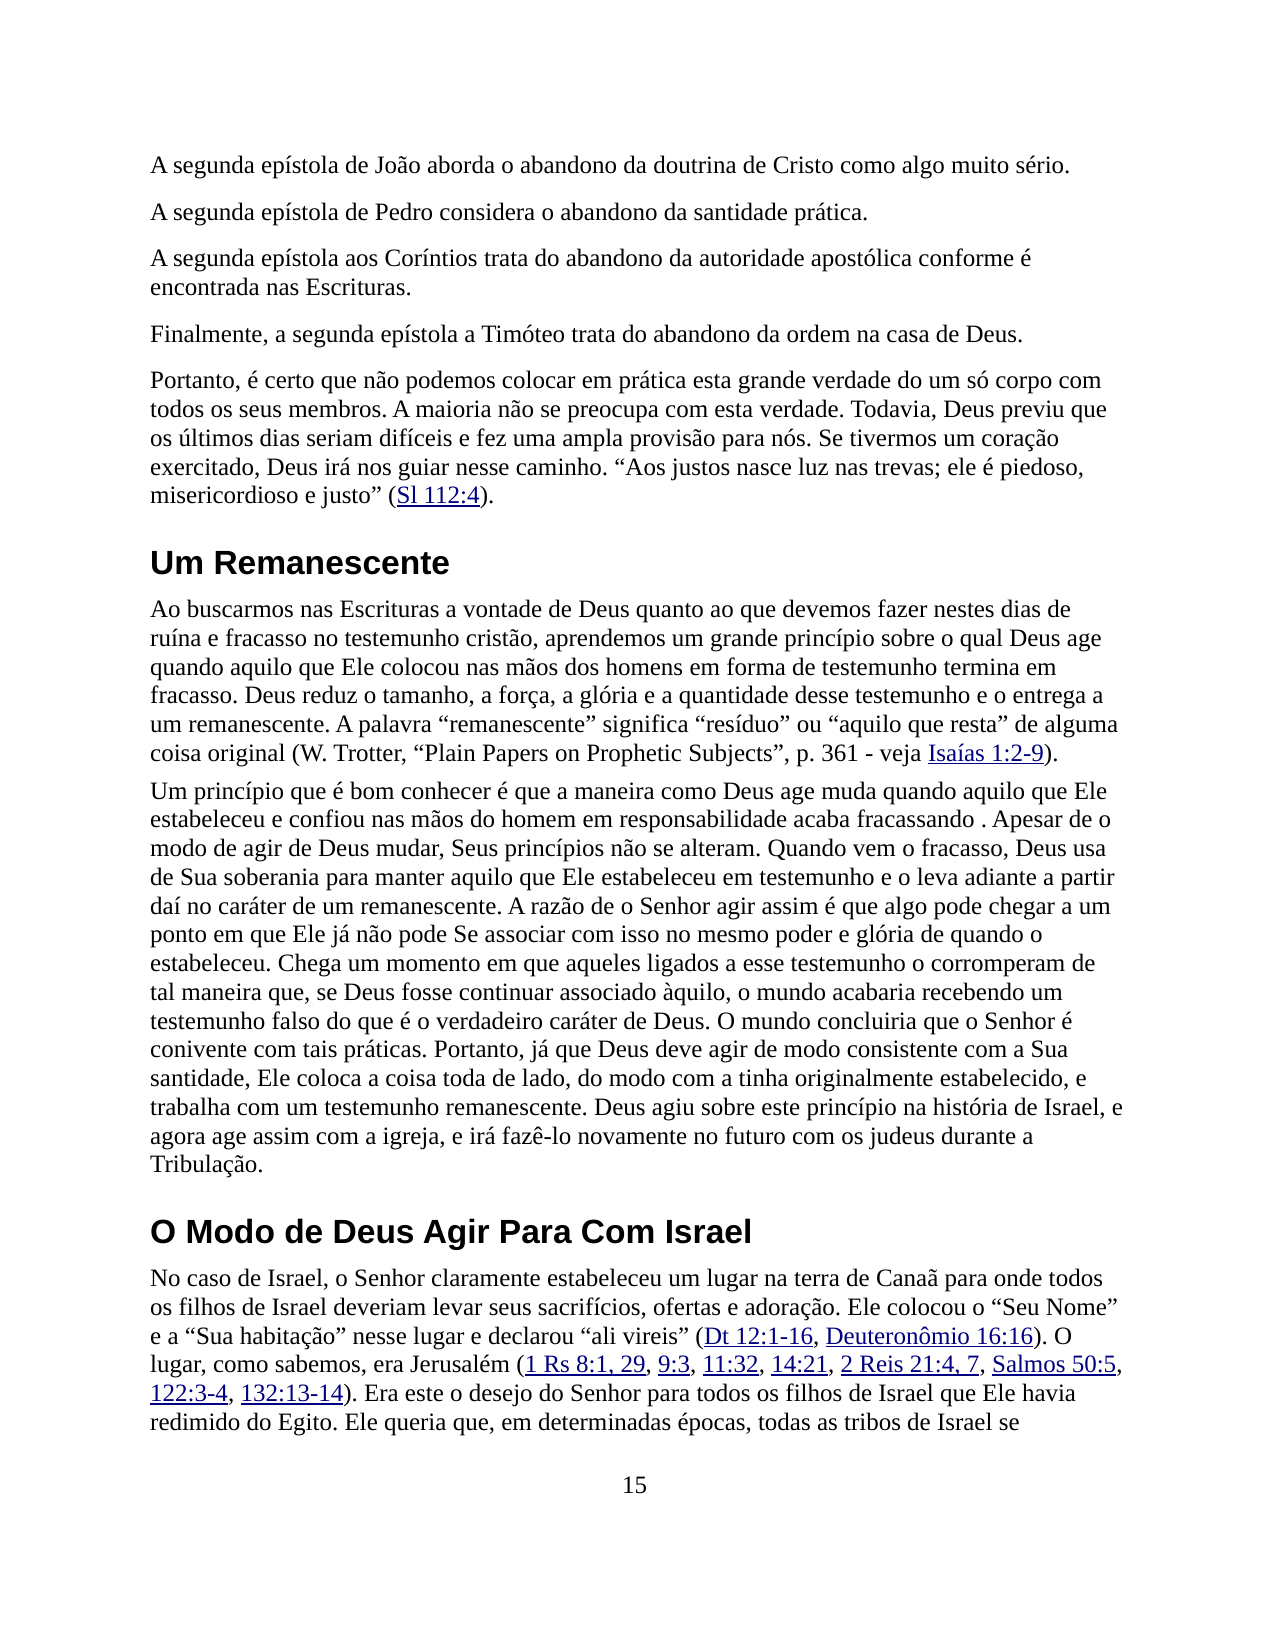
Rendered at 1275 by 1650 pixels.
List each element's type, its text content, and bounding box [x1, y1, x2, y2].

text No caso de Israel, o Senhor claramente estabeleceu um lugar na terra de Canaã para onde todos os filhos de Israel deveriam levar seus sacrifícios, ofertas e adoração. Ele colocou o “Seu Nome” e a “Sua habitação” nesse lugar e declarou “ali vireis” (Dt 12:1-16, Deuteronômio 16:16). O lugar, como sabemos, era Jerusalém (1 Rs 8:1, 29, 9:3, 11:32, 14:21, 2 Reis 21:4, 7, Salmos 50:5, 122:3-4, 132:13-14). Era este o desejo do Senhor para todos os filhos de Israel que Ele havia redimido do Egito. Ele queria que, em determinadas épocas, todas as tribos de Israel se [150, 1263, 1125, 1436]
subtitle O Modo de Deus Agir Para Com Israel [150, 1212, 1125, 1251]
text Portanto, é certo que não podemos colocar em prática esta grande verdade do um só corpo com todos os seus membros. A maioria não se preocupa com esta verdade. Todavia, Deus previu que os últimos dias seriam difíceis e fez uma ampla provisão para nós. Se tivermos um coração exercitado, Deus irá nos guiar nesse caminho. “Aos justos nasce luz nas trevas; ele é piedoso, misericordioso e justo” (Sl 112:4). [150, 365, 1125, 509]
text A segunda epístola de Pedro considera o abandono da santidade prática. [150, 197, 1125, 225]
text Um princípio que é bom conhecer é que a maneira como Deus age muda quando aquilo que Ele estabeleceu e confiou nas mãos do homem em responsabilidade acaba fracassando . Apesar de o modo de agir de Deus mudar, Seus princípios não se alteram. Quando vem o fracasso, Deus usa de Sua soberania para manter aquilo que Ele estabeleceu em testemunho e o leva adiante a partir daí no caráter de um remanescente. A razão de o Senhor agir assim é que algo pode chegar a um ponto em que Ele já não pode Se associar com isso no mesmo poder e glória de quando o estabeleceu. Chega um momento em que aqueles ligados a esse testemunho o corromperam de tal maneira que, se Deus fosse continuar associado àquilo, o mundo acabaria recebendo um testemunho falso do que é o verdadeiro caráter de Deus. O mundo concluiria que o Senhor é conivente com tais práticas. Portanto, já que Deus deve agir de modo consistente com a Sua santidade, Ele coloca a coisa toda de lado, do modo com a tinha originalmente estabelecido, e trabalha com um testemunho remanescente. Deus agiu sobre este princípio na história de Israel, e agora age assim com a igreja, e irá fazê-lo novamente no futuro com os judeus durante a Tribulação. [150, 776, 1125, 1178]
text A segunda epístola aos Coríntios trata do abandono da autoridade apostólica conforme é encontrada nas Escrituras. [150, 243, 1125, 301]
text A segunda epístola de João aborda o abandono da doutrina de Cristo como algo muito sério. [150, 150, 1125, 179]
text Finalmente, a segunda epístola a Timóteo trata do abandono da ordem na casa de Deus. [150, 319, 1125, 347]
text Ao buscarmos nas Escrituras a vontade de Deus quanto ao que devemos fazer nestes dias de ruína e fracasso no testemunho cristão, aprendemos um grande princípio sobre o qual Deus age quando aquilo que Ele colocou nas mãos dos homens em forma de testemunho termina em fracasso. Deus reduz o tamanho, a força, a glória e a quantidade desse testemunho e o entrega a um remanescente. A palavra “remanescente” significa “resíduo” ou “aquilo que resta” de alguma coisa original (W. Trotter, “Plain Papers on Prophetic Subjects”, p. 361 - veja Isaías 1:2-9). [150, 594, 1125, 767]
subtitle Um Remanescente [150, 543, 1125, 582]
